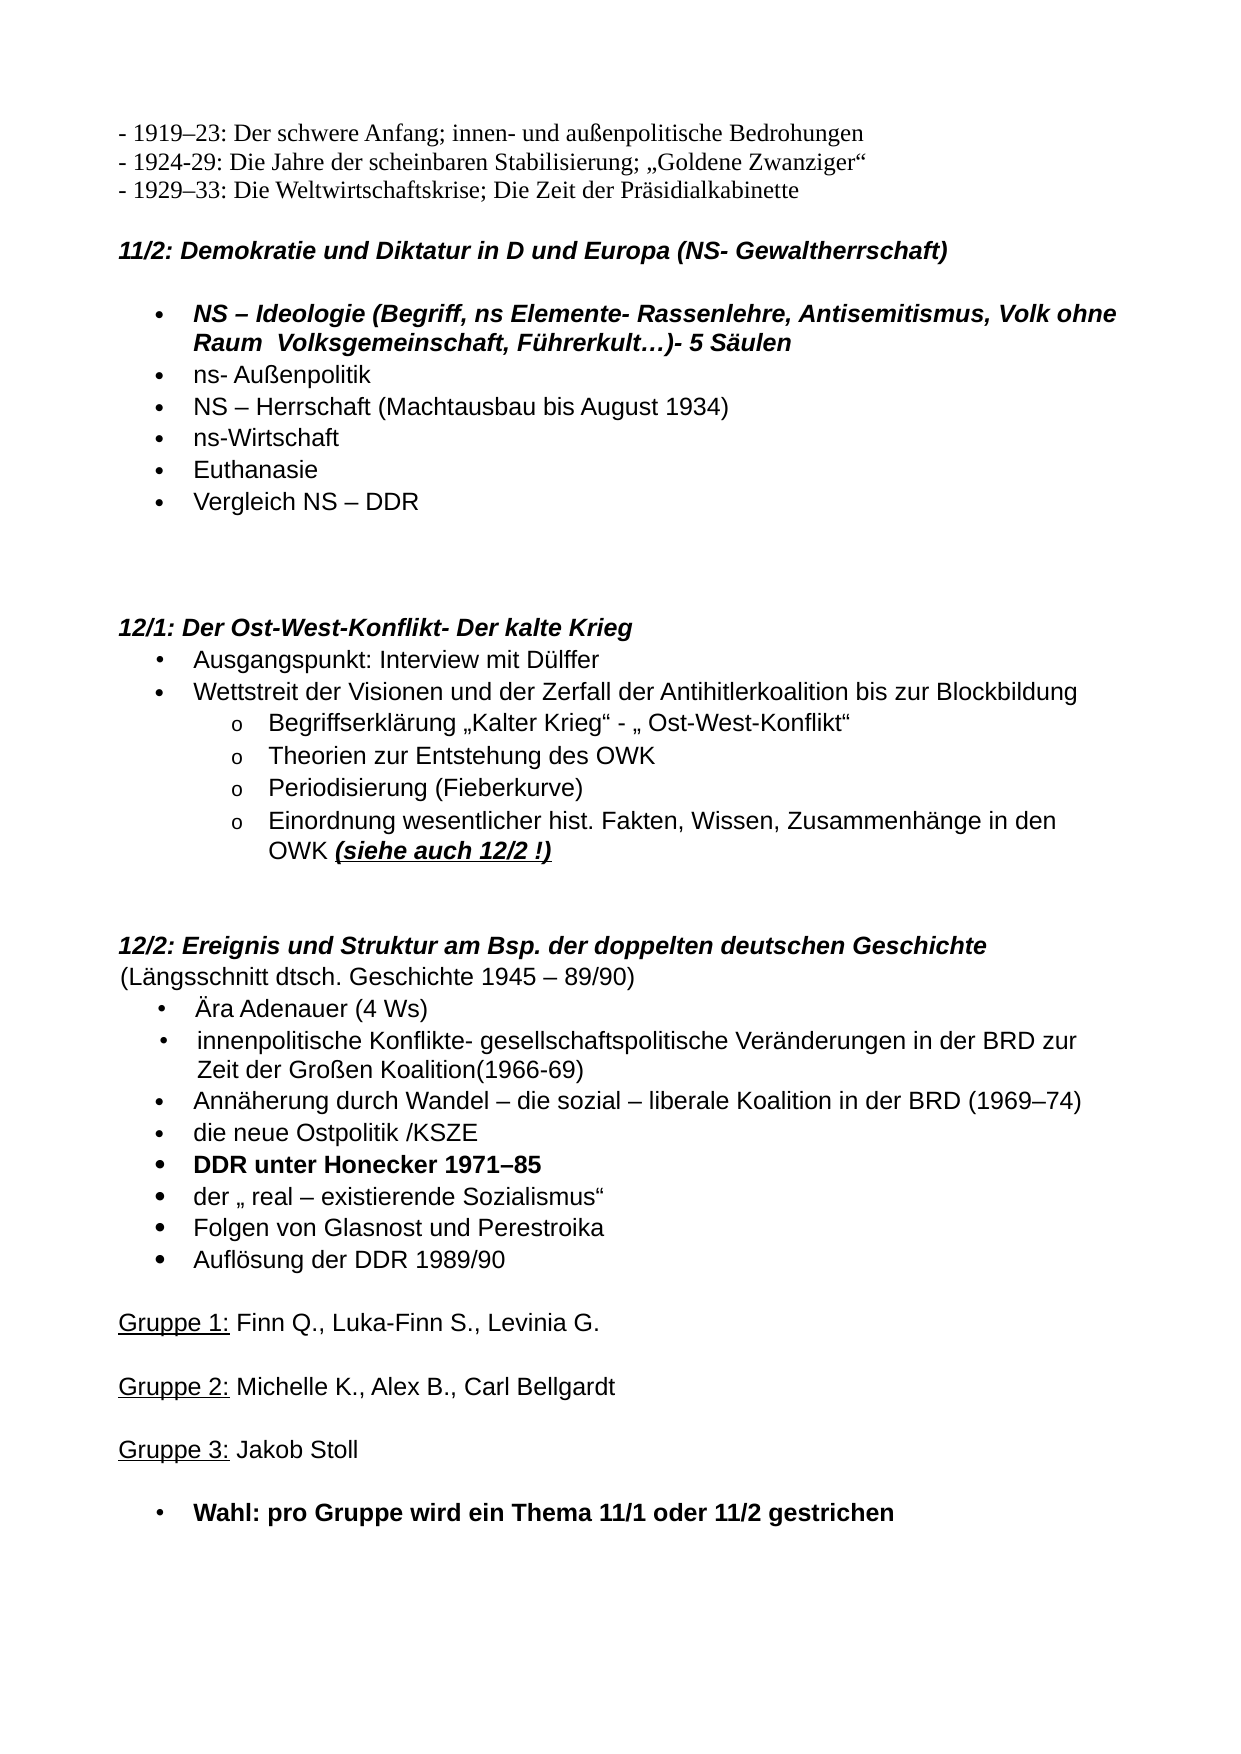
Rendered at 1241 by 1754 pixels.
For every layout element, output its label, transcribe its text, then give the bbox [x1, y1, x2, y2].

text Gruppe 3: Jakob Stoll [118, 1435, 1122, 1464]
text Gruppe 2: Michelle K., Alex B., Carl Bellgardt [118, 1372, 1122, 1401]
list Annäherung durch Wandel – die sozial – liberale Koalition in der BRD (1969–74) [156, 1086, 1122, 1115]
list NS – Ideologie (Begriff, ns Elemente- Rassenlehre, Antisemitismus, Volk ohne Raum Volksgemeinschaft, Führerkult…)- 5 Säulen [156, 299, 1122, 357]
text - 1919–23: Der schwere Anfang; innen- und außenpolitische Bedrohungen [118, 118, 1122, 147]
list DDR unter Honecker 1971–85 [156, 1150, 1122, 1178]
list Wettstreit der Visionen und der Zerfall der Antihitlerkoalition bis zur Blockbildung [156, 677, 1122, 705]
text Gruppe 1: Finn Q., Luka-Finn S., Levinia G. [118, 1308, 1122, 1337]
list Euthanasie [156, 455, 1122, 483]
list Einordnung wesentlicher hist. Fakten, Wissen, Zusammenhänge in den OWK (siehe auch 12/2 !) [231, 806, 1122, 864]
list der „ real – existierende Sozialismus“ [156, 1181, 1122, 1210]
list Vergleich NS – DDR [156, 486, 1122, 515]
list Wahl: pro Gruppe wird ein Thema 11/1 oder 11/2 gestrichen [156, 1498, 1122, 1527]
list Auflösung der DDR 1989/90 [156, 1245, 1122, 1274]
list Ära Adenauer (4 Ws) [157, 994, 1122, 1023]
list Begriffserklärung „Kalter Krieg“ - „ Ost-West-Konflikt“ [231, 708, 1122, 738]
list die neue Ostpolitik /KSZE [156, 1118, 1122, 1147]
list Ausgangspunkt: Interview mit Dülffer [156, 645, 1122, 674]
text 12/2: Ereignis und Struktur am Bsp. der doppelten deutschen Geschichte [118, 931, 1122, 959]
list Folgen von Glasnost und Perestroika [156, 1213, 1122, 1242]
list Periodisierung (Fieberkurve) [231, 773, 1122, 803]
list NS – Herrschaft (Machtausbau bis August 1934) [156, 391, 1122, 420]
text 12/1: Der Ost-West-Konflikt- Der kalte Krieg [118, 613, 1122, 642]
list ns- Außenpolitik [156, 360, 1122, 388]
list Theorien zur Entstehung des OWK [231, 741, 1122, 771]
text 11/2: Demokratie und Diktatur in D und Europa (NS- Gewaltherrschaft) [118, 236, 1122, 265]
text (Längsschnitt dtsch. Geschichte 1945 – 89/90) [120, 962, 1122, 991]
list ns-Wirtschaft [156, 423, 1122, 452]
text - 1924-29: Die Jahre der scheinbaren Stabilisierung; „Goldene Zwanziger“ [118, 147, 1122, 176]
list innenpolitische Konflikte- gesellschaftspolitische Veränderungen in der BRD zur Zeit der Großen Koalition(1966-69) [159, 1026, 1122, 1083]
text - 1929–33: Die Weltwirtschaftskrise; Die Zeit der Präsidialkabinette [118, 176, 1122, 204]
